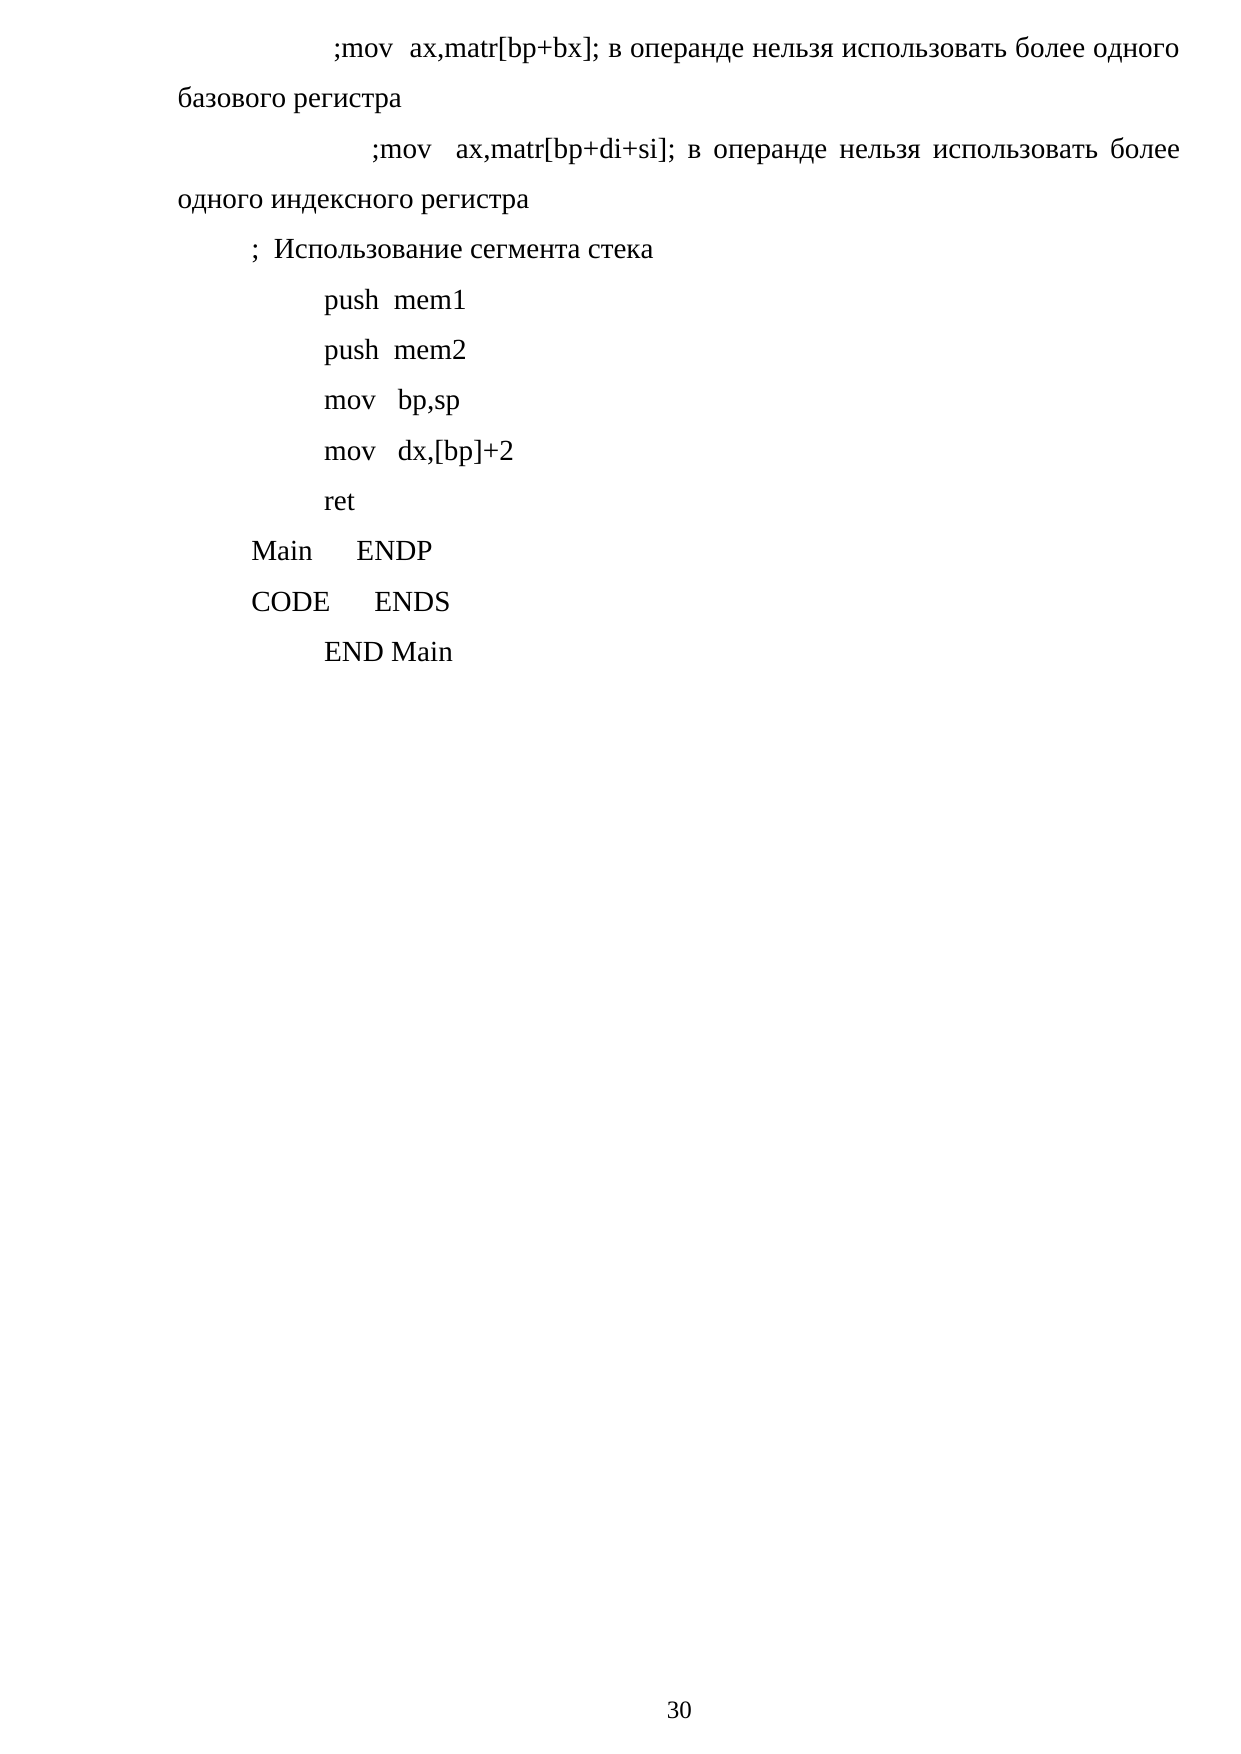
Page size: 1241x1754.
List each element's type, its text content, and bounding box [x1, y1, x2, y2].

text ;mov ax,matr[bp+bx]; в операнде нельзя использовать более одного базового регистра [177, 30, 1181, 114]
text ; Использование сегмента стека [177, 232, 1181, 265]
text push mem2 [177, 332, 1181, 366]
text ret [177, 483, 1181, 517]
text Main ENDP [177, 533, 1181, 567]
text mov bp,sp [177, 382, 1181, 416]
text mov dx,[bp]+2 [177, 433, 1181, 466]
text CODE ENDS [177, 584, 1181, 617]
text END Main [177, 634, 1181, 668]
text ;mov ax,matr[bp+di+si]; в операнде нельзя использовать более одного индексного регистра [177, 131, 1181, 215]
text push mem1 [177, 282, 1181, 315]
